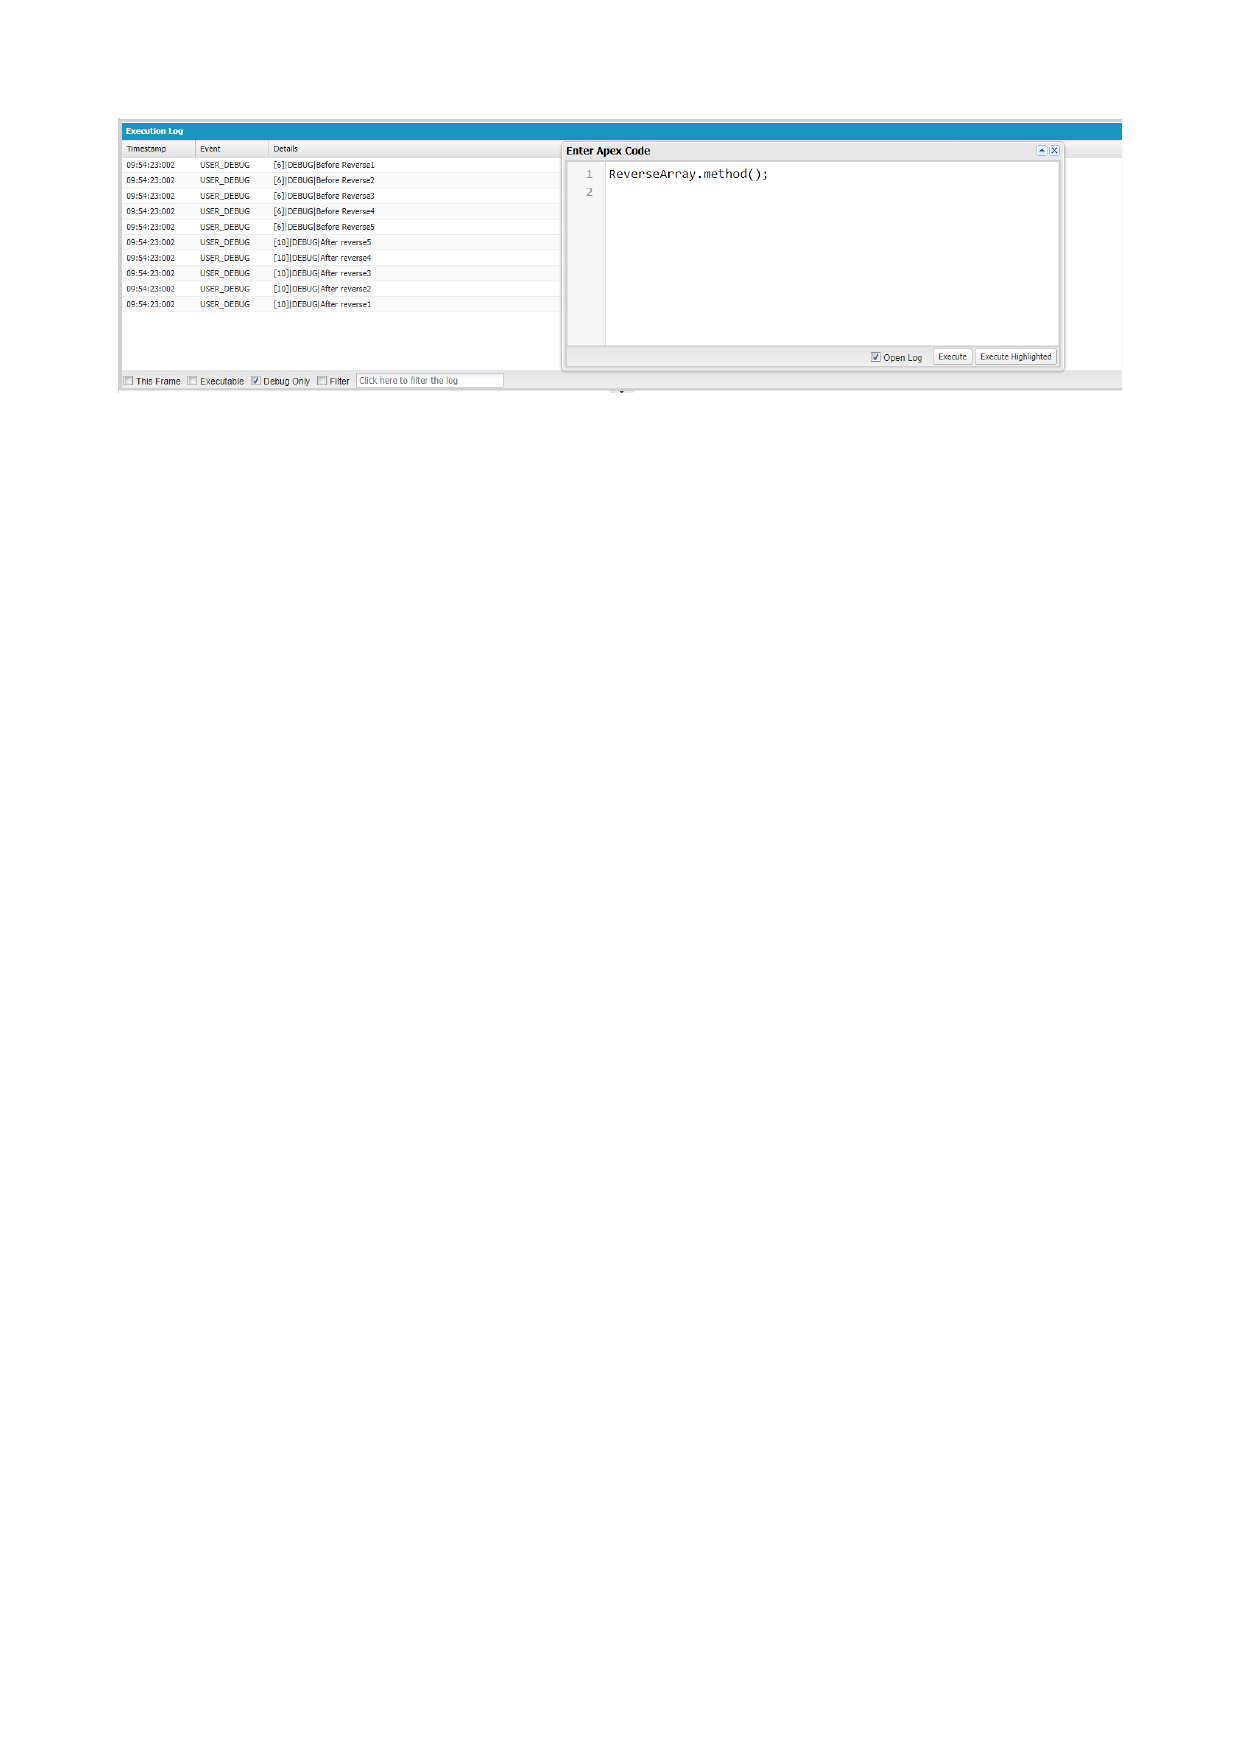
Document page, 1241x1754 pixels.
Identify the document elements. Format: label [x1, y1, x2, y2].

picture [118, 118, 1123, 393]
